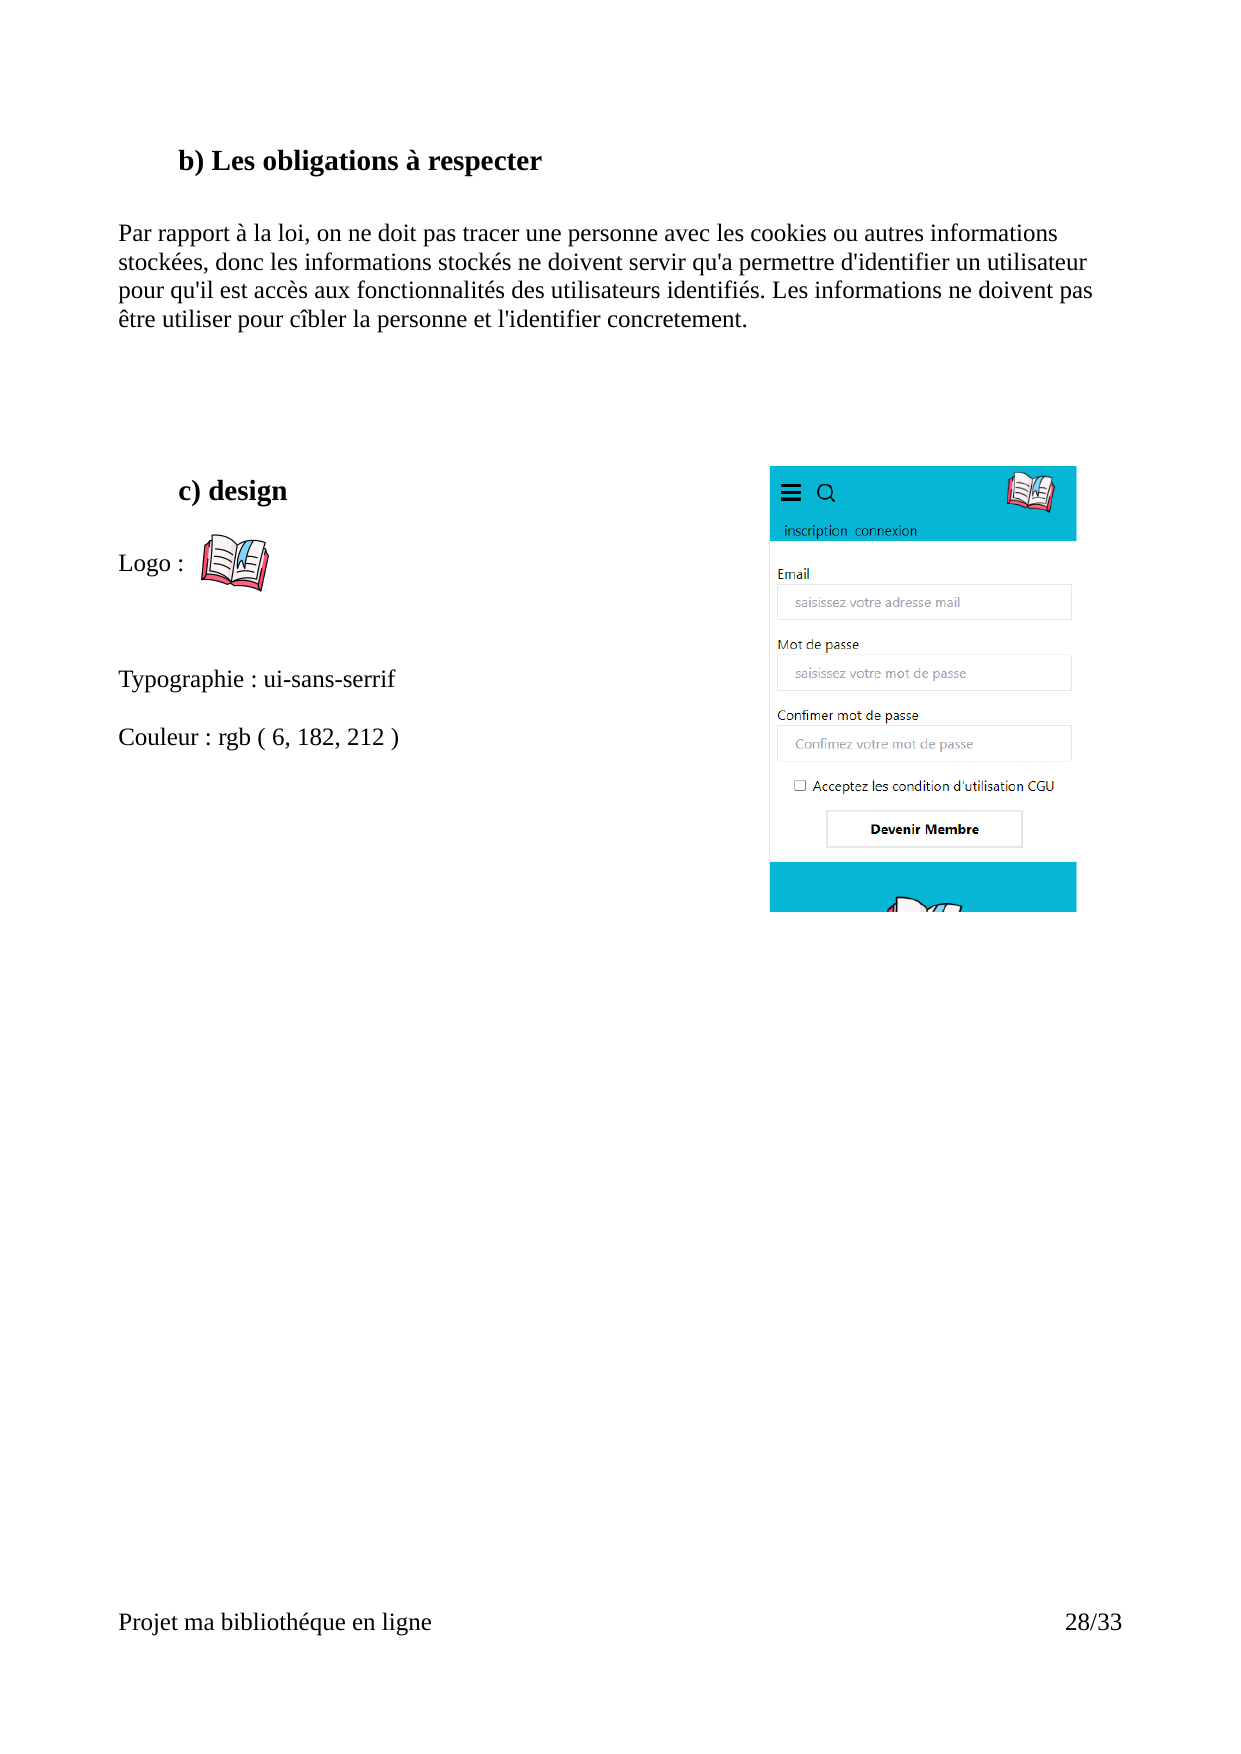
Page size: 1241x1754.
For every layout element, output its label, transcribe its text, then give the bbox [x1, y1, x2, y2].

subtitle [1077, 473, 1122, 506]
text Couleur : rgb ( 6, 182, 212 ) [118, 722, 769, 751]
text Logo : [118, 548, 201, 576]
text [269, 548, 769, 576]
picture [201, 529, 269, 597]
text [1077, 548, 1122, 576]
picture [769, 466, 1077, 912]
subtitle b) Les obligations à respecter [118, 143, 1122, 177]
subtitle c) design [118, 473, 769, 506]
text Par rapport à la loi, on ne doit pas tracer une personne avec les cookies ou autres informations stockées, donc les informations stockés ne doivent servir qu'a permettre d'identifier un utilisateur pour qu'il est accès aux fonctionnalités des utilisateurs identifiés. Les informations ne doivent pas être utiliser pour cîbler la personne et l'identifier concretement. [118, 218, 1122, 333]
text [1077, 664, 1122, 693]
text [1077, 722, 1122, 751]
text Typographie : ui-sans-serrif [118, 664, 769, 693]
